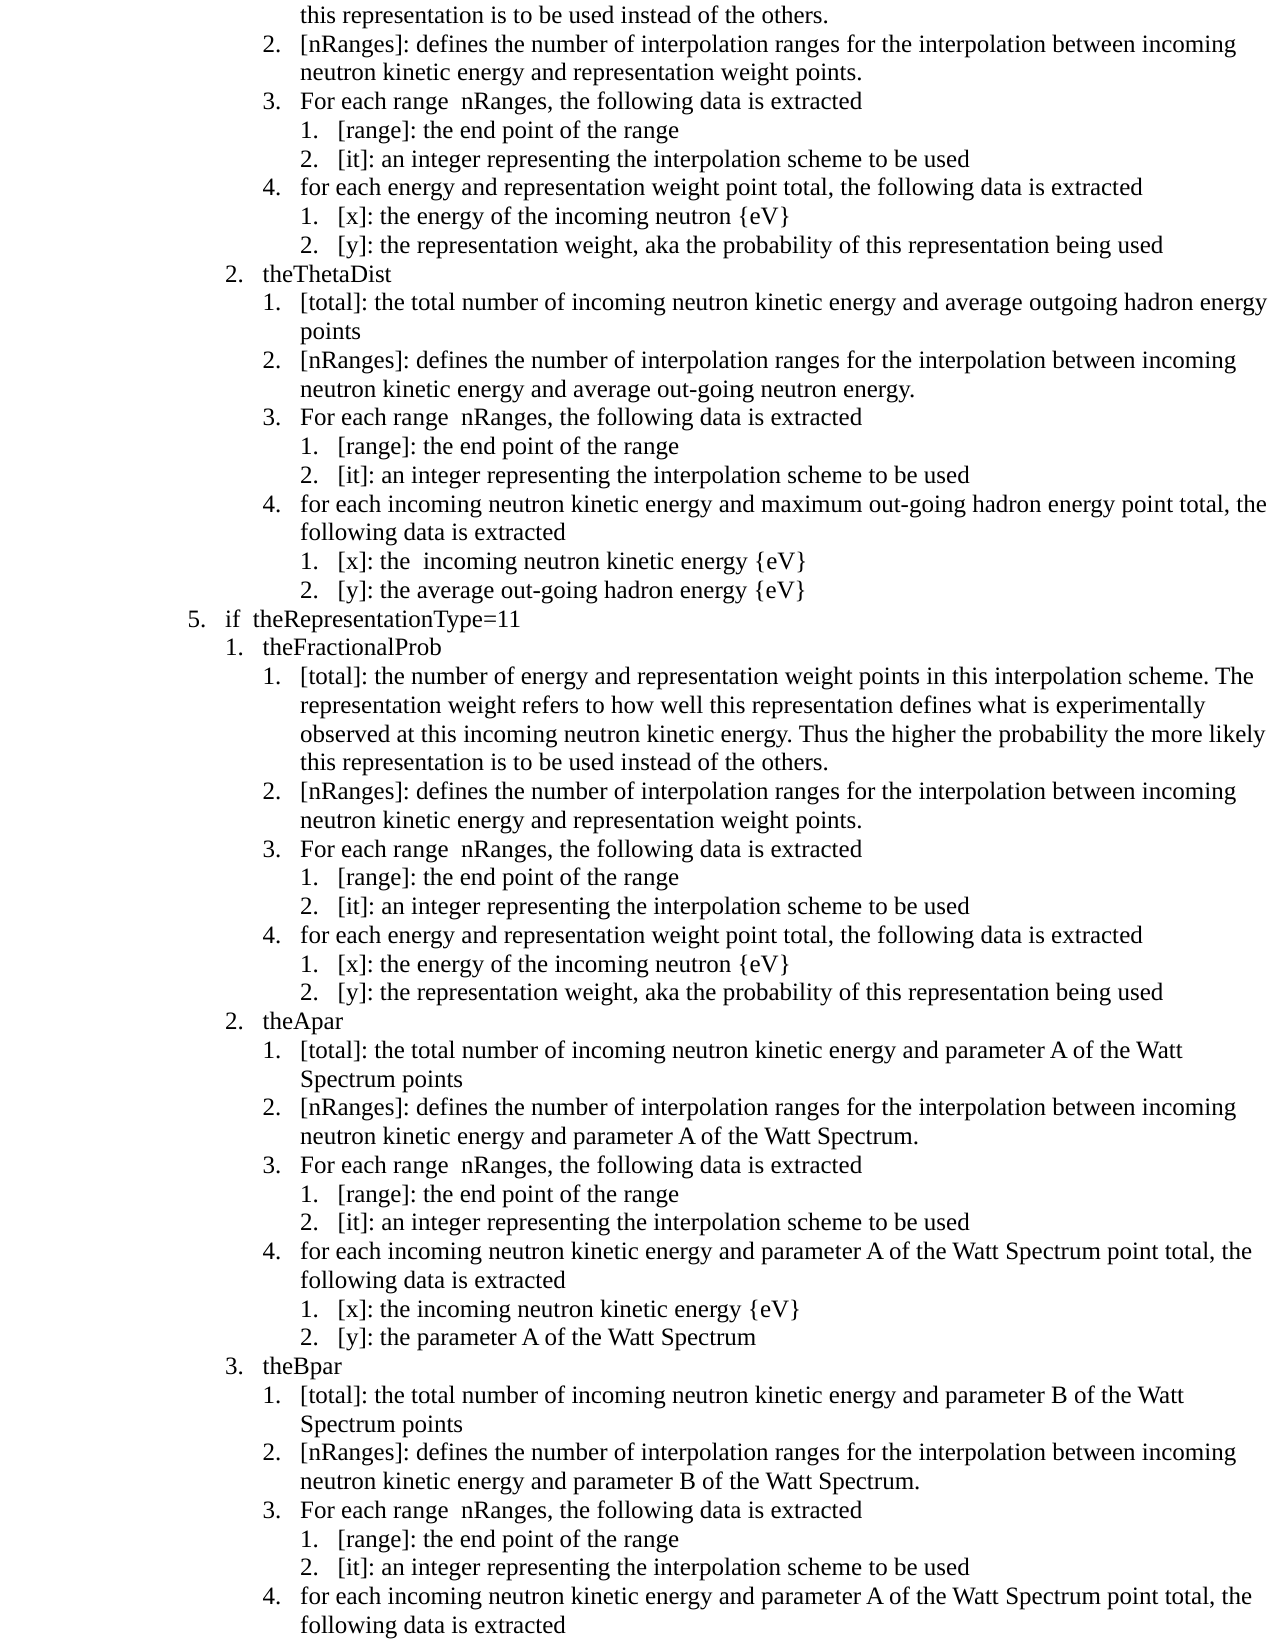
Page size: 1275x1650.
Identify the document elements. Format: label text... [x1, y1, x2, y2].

list For each range nRanges, the following data is extracted [262, 1150, 1275, 1179]
list [total]: the total number of incoming neutron kinetic energy and parameter B of the Watt Spectrum points [262, 1380, 1275, 1437]
list [total]: the total number of incoming neutron kinetic energy and average outgoing hadron energy points [262, 287, 1275, 345]
list For each range nRanges, the following data is extracted [262, 402, 1275, 431]
list [x]: the energy of the incoming neutron {eV} [300, 201, 1275, 230]
list [y]: the parameter A of the Watt Spectrum [300, 1322, 1275, 1351]
list for each incoming neutron kinetic energy and parameter A of the Watt Spectrum point total, the following data is extracted [262, 1236, 1275, 1294]
list [total]: the number of energy and representation weight points in this interpolation scheme. The representation weight refers to how well this representation defines what is experimentally observed at this incoming neutron kinetic energy. Thus the higher the probability the more likely this representation is to be used instead of the others. [262, 661, 1275, 776]
list [range]: the end point of the range [300, 1524, 1275, 1552]
list for each incoming neutron kinetic energy and parameter A of the Watt Spectrum point total, the following data is extracted [262, 1581, 1275, 1639]
list [range]: the end point of the range [300, 862, 1275, 891]
list [x]: the incoming neutron kinetic energy {eV} [300, 546, 1275, 575]
list For each range nRanges, the following data is extracted [262, 834, 1275, 862]
list [total]: the total number of incoming neutron kinetic energy and parameter A of the Watt Spectrum points [262, 1035, 1275, 1092]
list [it]: an integer representing the interpolation scheme to be used [300, 891, 1275, 920]
list [range]: the end point of the range [300, 1179, 1275, 1207]
list [nRanges]: defines the number of interpolation ranges for the interpolation between incoming neutron kinetic energy and representation weight points. [262, 29, 1275, 86]
list theFractionalProb [225, 632, 1275, 661]
list [y]: the representation weight, aka the probability of this representation being used [300, 977, 1275, 1006]
list for each incoming neutron kinetic energy and maximum out-going hadron energy point total, the following data is extracted [262, 489, 1275, 546]
list [y]: the representation weight, aka the probability of this representation being used [300, 230, 1275, 259]
list [x]: the incoming neutron kinetic energy {eV} [300, 1294, 1275, 1322]
list [nRanges]: defines the number of interpolation ranges for the interpolation between incoming neutron kinetic energy and parameter B of the Watt Spectrum. [262, 1437, 1275, 1495]
list [it]: an integer representing the interpolation scheme to be used [300, 1207, 1275, 1236]
list [x]: the energy of the incoming neutron {eV} [300, 949, 1275, 977]
list [it]: an integer representing the interpolation scheme to be used [300, 144, 1275, 172]
list [nRanges]: defines the number of interpolation ranges for the interpolation between incoming neutron kinetic energy and representation weight points. [262, 776, 1275, 834]
list [nRanges]: defines the number of interpolation ranges for the interpolation between incoming neutron kinetic energy and parameter A of the Watt Spectrum. [262, 1092, 1275, 1150]
list [range]: the end point of the range [300, 431, 1275, 460]
list if theRepresentationType=11 [187, 604, 1275, 632]
list for each energy and representation weight point total, the following data is extracted [262, 172, 1275, 201]
list [it]: an integer representing the interpolation scheme to be used [300, 1552, 1275, 1581]
list For each range nRanges, the following data is extracted [262, 1495, 1275, 1524]
list for each energy and representation weight point total, the following data is extracted [262, 920, 1275, 949]
list theBpar [225, 1351, 1275, 1380]
list [y]: the average out-going hadron energy {eV} [300, 575, 1275, 604]
list theThetaDist [225, 259, 1275, 287]
list theApar [225, 1006, 1275, 1035]
list [range]: the end point of the range [300, 115, 1275, 144]
list [nRanges]: defines the number of interpolation ranges for the interpolation between incoming neutron kinetic energy and average out-going neutron energy. [262, 345, 1275, 402]
list For each range nRanges, the following data is extracted [262, 86, 1275, 115]
list this representation is to be used instead of the others. [262, 0, 1275, 29]
list [it]: an integer representing the interpolation scheme to be used [300, 460, 1275, 489]
